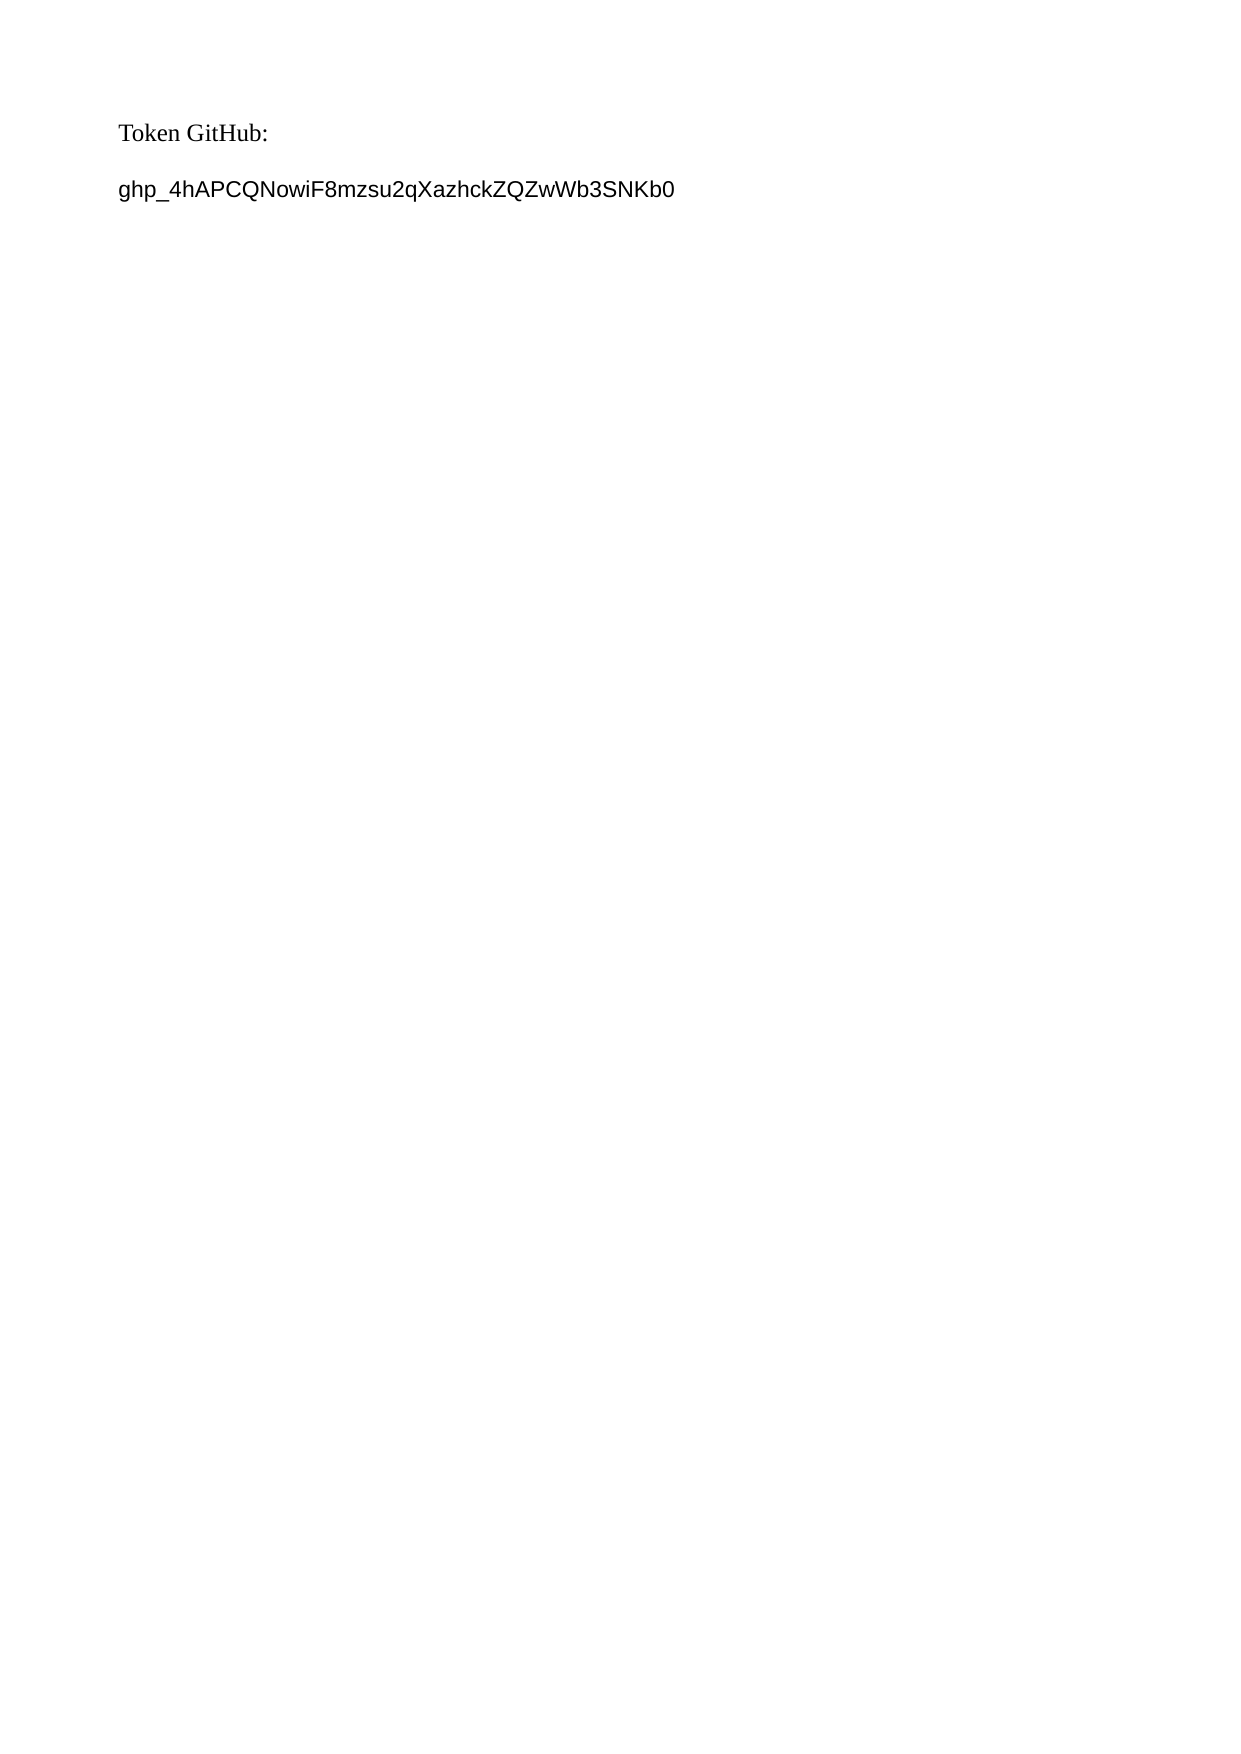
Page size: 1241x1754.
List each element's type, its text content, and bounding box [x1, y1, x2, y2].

text Token GitHub: [118, 118, 1122, 147]
text 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 [118, 176, 1122, 202]
